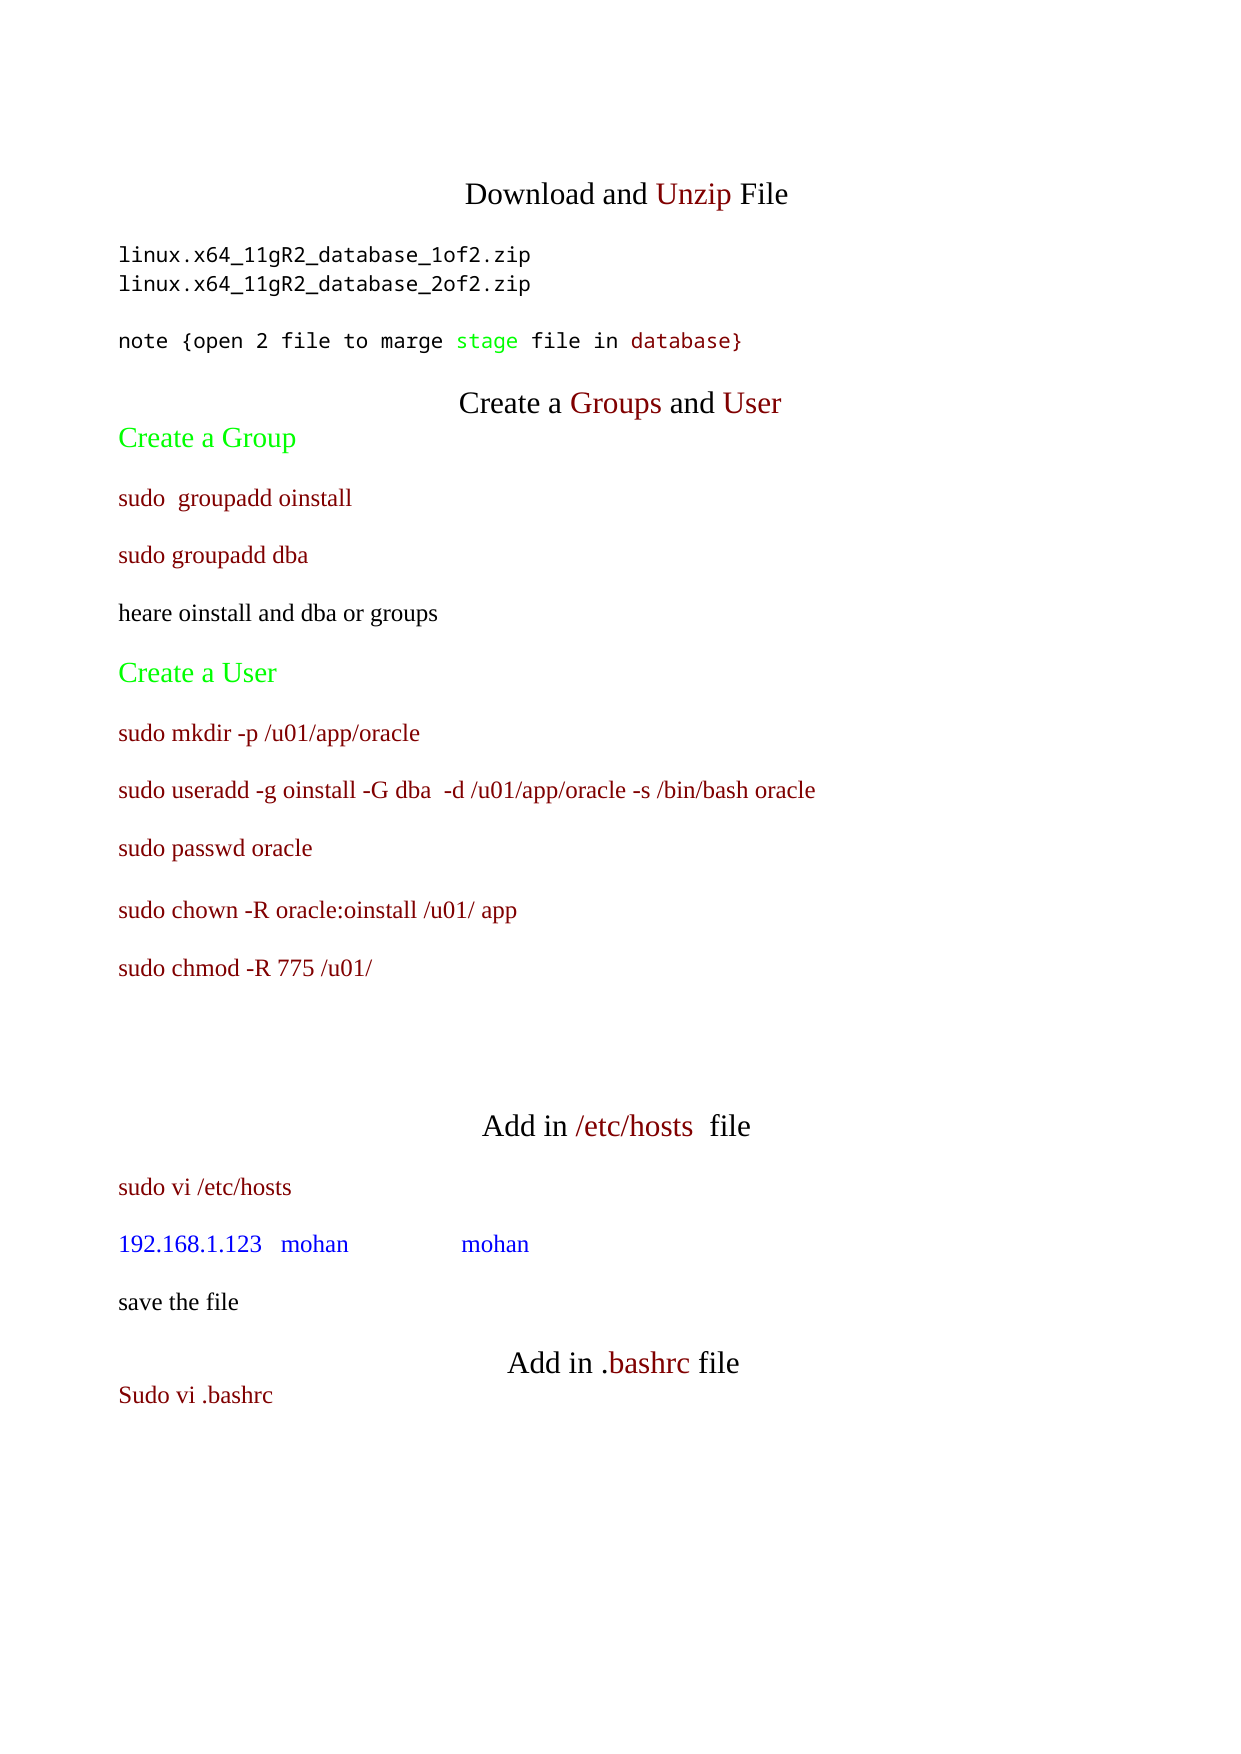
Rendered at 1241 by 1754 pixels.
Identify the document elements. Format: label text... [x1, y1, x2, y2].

text Create a User [118, 655, 1122, 689]
text note {open 2 file to marge stage file in database} [118, 327, 1122, 355]
text sudo chown -R oracle:oinstall /u01/ app [118, 895, 1122, 924]
text linux.x64_11gR2_database_1of2.zip [118, 240, 1122, 269]
text sudo passwd oracle [118, 833, 1122, 861]
text sudo useradd -g oinstall -G dba -d /u01/app/oracle -s /bin/bash oracle [118, 775, 1122, 804]
text heare oinstall and dba or groups [118, 598, 1122, 627]
text linux.x64_11gR2_database_2of2.zip [118, 269, 1122, 297]
text Create a Groups and User [118, 384, 1122, 421]
text save the file [118, 1287, 1122, 1316]
text Create a Group [118, 421, 1122, 454]
text sudo groupadd oinstall [118, 483, 1122, 512]
text sudo chmod -R 775 /u01/ [118, 953, 1122, 982]
text Sudo vi .bashrc [118, 1380, 1122, 1409]
text Add in /etc/hosts file [118, 1107, 1122, 1143]
text Add in .bashrc file [118, 1344, 1122, 1380]
text sudo mkdir -p /u01/app/oracle [118, 718, 1122, 746]
text sudo groupadd dba [118, 540, 1122, 569]
text sudo vi /etc/hosts [118, 1172, 1122, 1201]
text 192.168.1.123 mohan mohan [118, 1229, 1122, 1258]
text Download and Unzip File [118, 176, 1122, 212]
